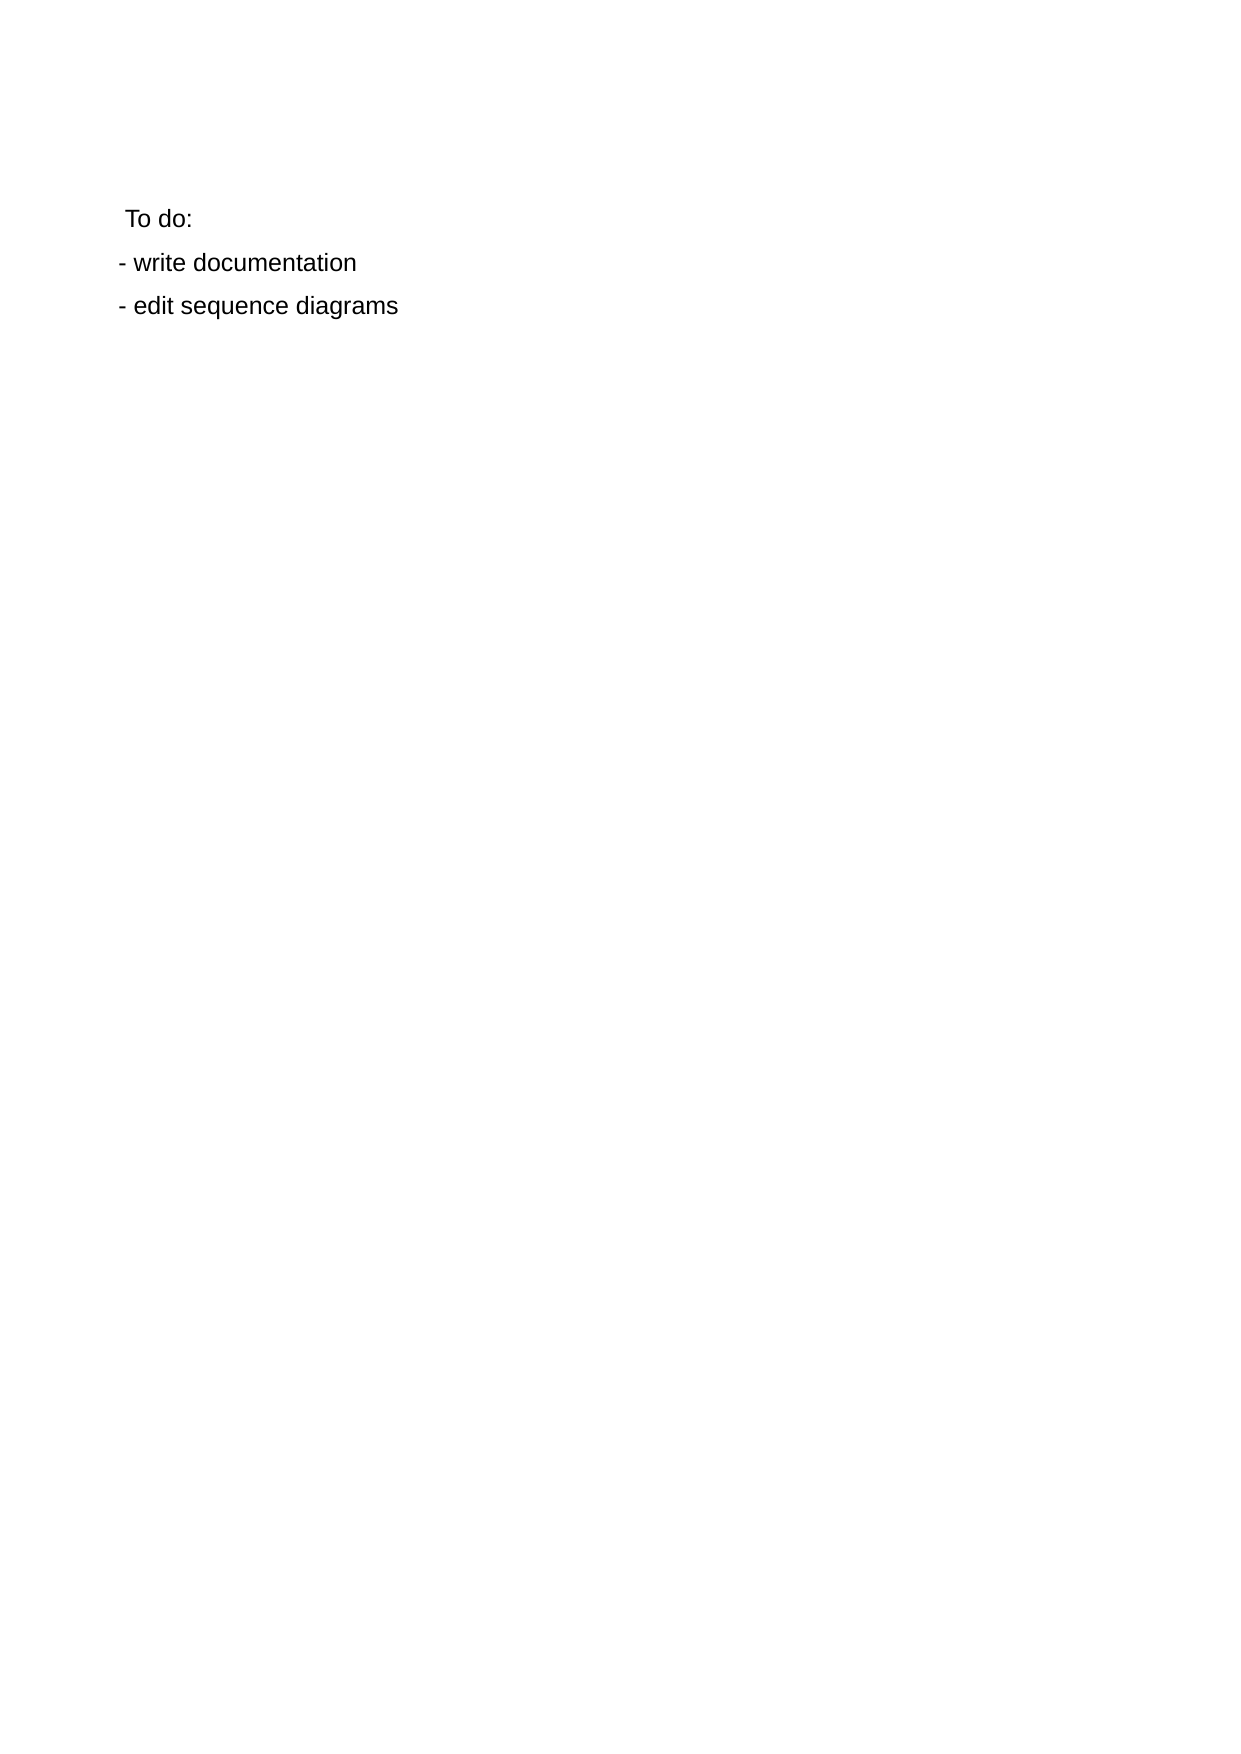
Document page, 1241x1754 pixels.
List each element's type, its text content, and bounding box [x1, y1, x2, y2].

text - write documentation [118, 247, 1122, 276]
text - edit sequence diagrams [118, 291, 1122, 319]
text To do: [118, 204, 1122, 233]
